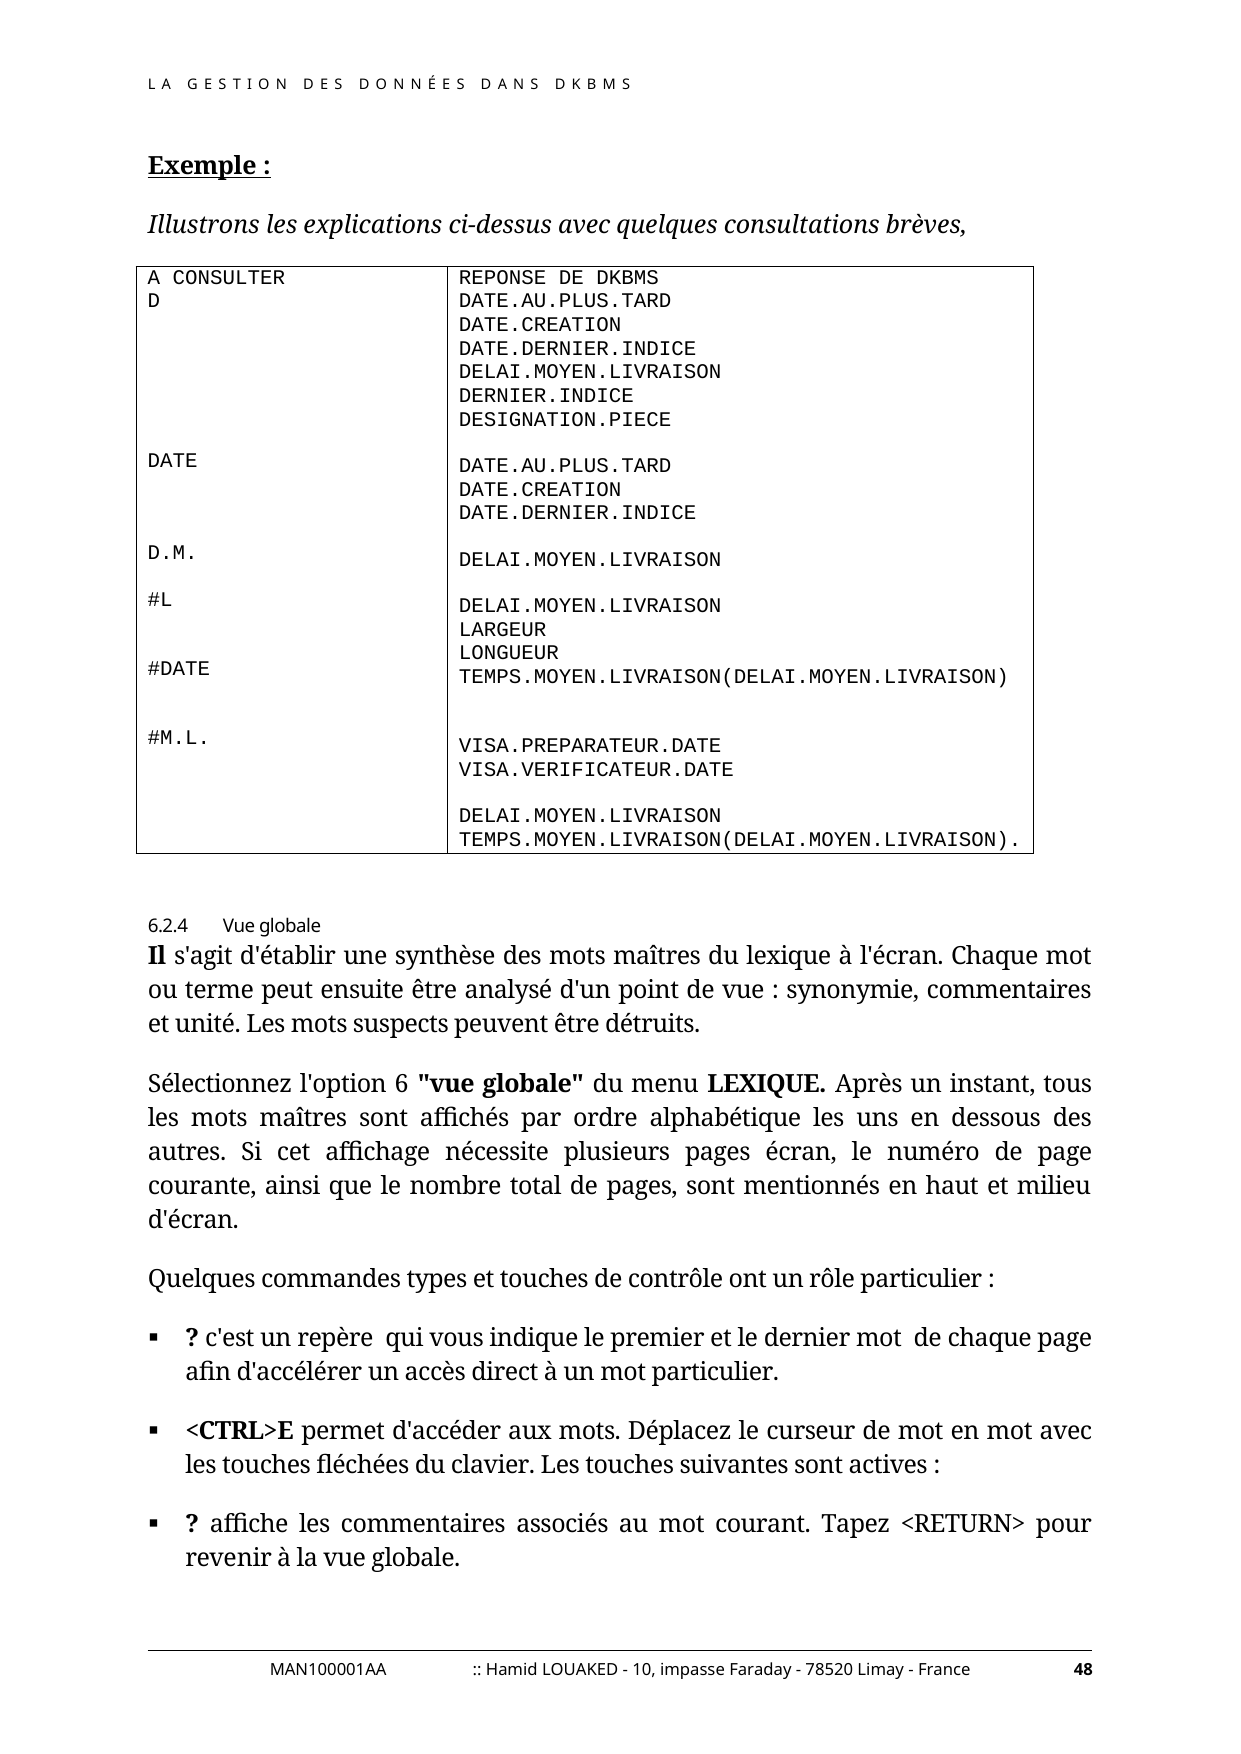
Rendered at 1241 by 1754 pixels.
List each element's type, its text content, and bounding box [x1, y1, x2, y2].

text Sélectionnez l'option 6 "vue globale" du menu LEXIQUE. Après un instant, tous les mots maîtres sont affichés par ordre alphabétique les uns en dessous des autres. Si cet affichage nécessite plusieurs pages écran, le numéro de page courante, ainsi que le nombre total de pages, sont mentionnés en haut et milieu d'écran. [148, 1065, 1092, 1236]
table_header REPONSE DE DKBMS DATE.AU.PLUS.TARD DATE.CREATION DATE.DERNIER.INDICE DELAI.MOYEN.LIVRAISON DERNIER.INDICE DESIGNATION.PIECE DATE.AU.PLUS.TARD DATE.CREATION DATE.DERNIER.INDICE DELAI.MOYEN.LIVRAISON DELAI.MOYEN.LIVRAISON LARGEUR LONGUEUR TEMPS.MOYEN.LIVRAISON(DELAI.MOYEN.LIVRAISON) VISA.PREPARATEUR.DATE VISA.VERIFICATEUR.DATE DELAI.MOYEN.LIVRAISON TEMPS.MOYEN.LIVRAISON(DELAI.MOYEN.LIVRAISON). [448, 267, 1033, 852]
text Il s'agit d'établir une synthèse des mots maîtres du lexique à l'écran. Chaque mot ou terme peut ensuite être analysé d'un point de vue : synonymie, commentaires et unité. Les mots suspects peuvent être détruits. [148, 938, 1092, 1040]
text Quelques commandes types et touches de contrôle ont un rôle particulier : [148, 1261, 1092, 1294]
list <CTRL>E permet d'accéder aux mots. Déplacez le curseur de mot en mot avec les touches fléchées du clavier. Les touches suivantes sont actives : [148, 1413, 1092, 1481]
list ? c'est un repère qui vous indique le premier et le dernier mot de chaque page afin d'accélérer un accès direct à un mot particulier. [148, 1319, 1092, 1388]
list ? affiche les commentaires associés au mot courant. Tapez <RETURN> pour reve­nir à la vue globale. [148, 1506, 1092, 1574]
subtitle Vue globale [148, 912, 1092, 938]
text Exemple : [148, 148, 1092, 182]
table_header A CONSULTER D DATE D.M. #L #DATE #M.L. [137, 267, 447, 852]
text Illustrons les explications ci-dessus avec quelques consultations brèves, [148, 207, 1092, 241]
